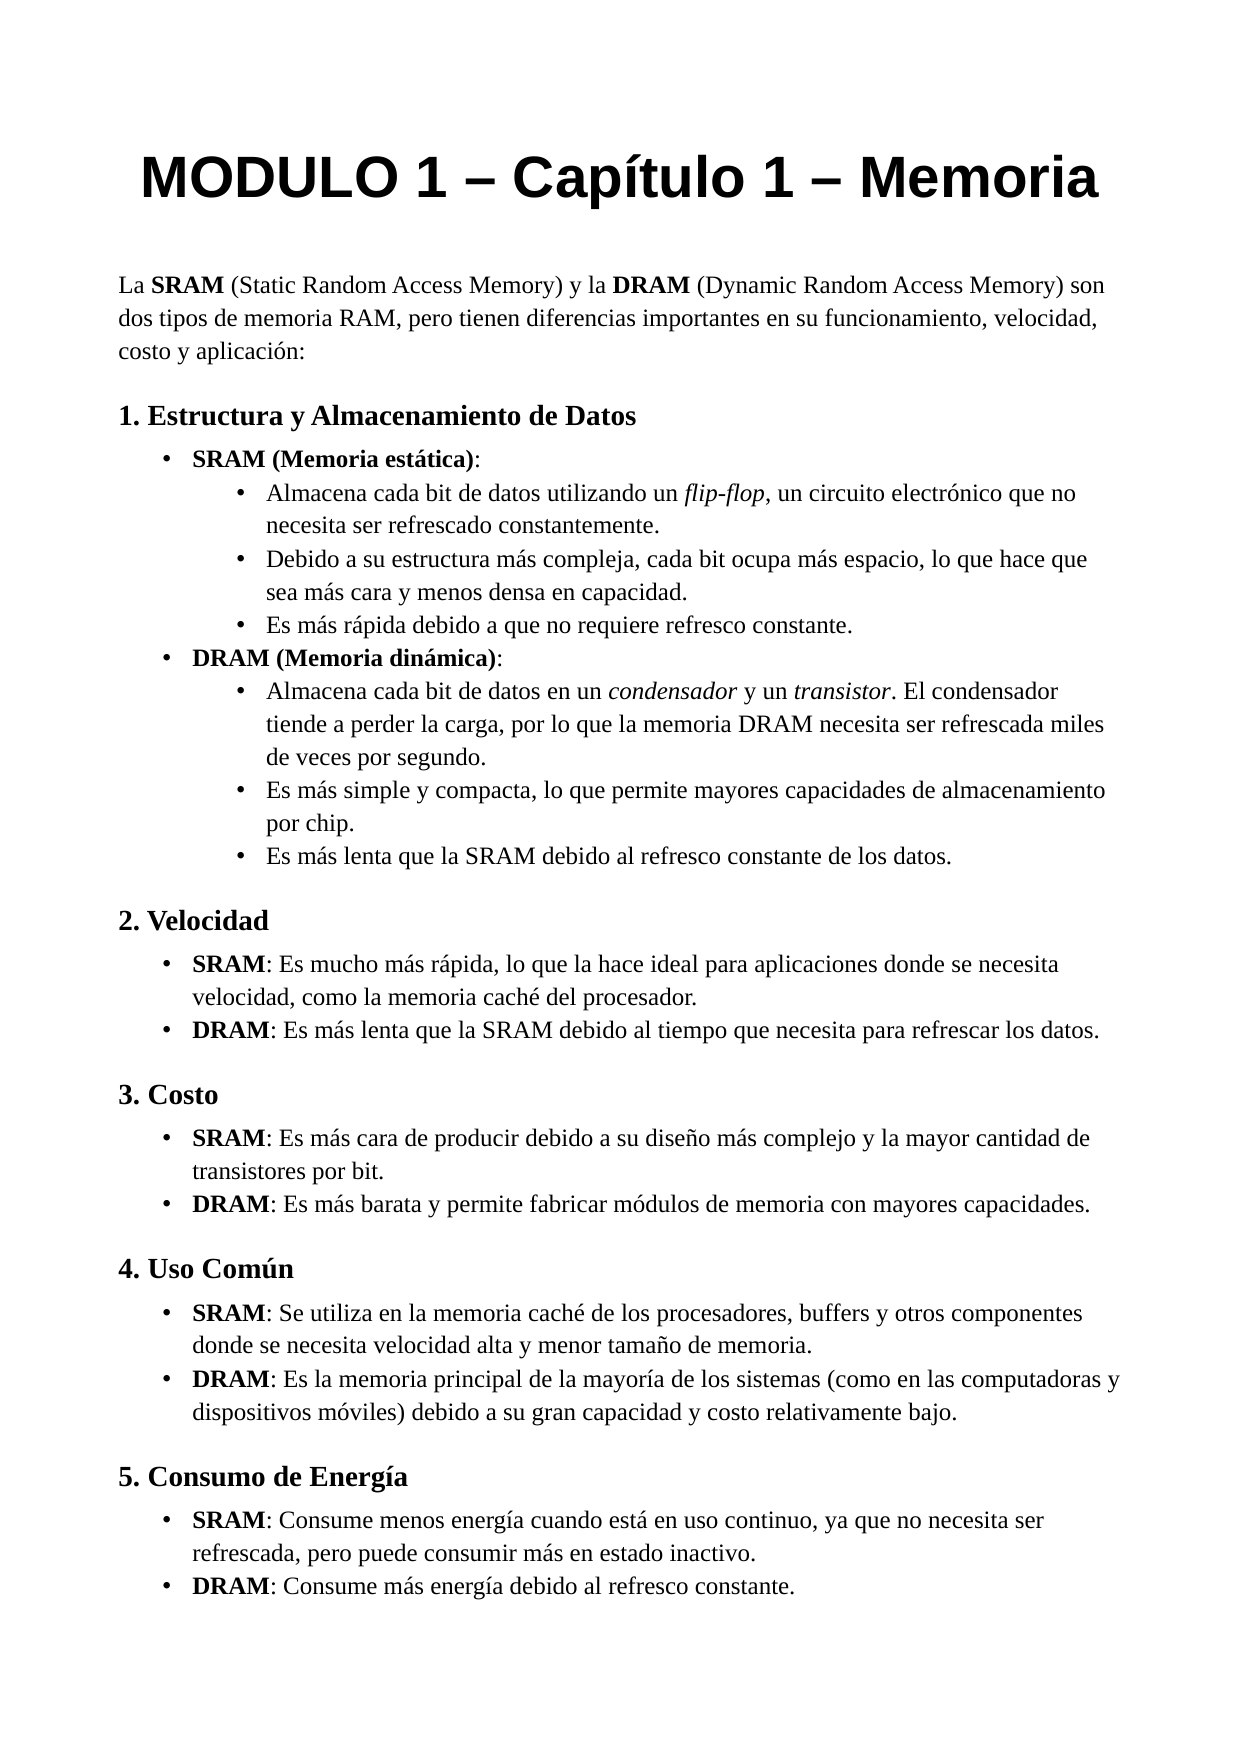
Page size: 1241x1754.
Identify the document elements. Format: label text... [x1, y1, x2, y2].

text La SRAM (Static Random Access Memory) y la DRAM (Dynamic Random Access Memory) son dos tipos de memoria RAM, pero tienen diferencias importantes en su funcionamiento, velocidad, costo y aplicación: [118, 270, 1122, 365]
list SRAM: Es más cara de producir debido a su diseño más complejo y la mayor cantidad de transistores por bit. [162, 1123, 1122, 1185]
list Almacena cada bit de datos utilizando un flip-flop, un circuito electrónico que no necesita ser refrescado constantemente. [236, 478, 1122, 539]
list SRAM: Consume menos energía cuando está en uso continuo, ya que no necesita ser refrescada, pero puede consumir más en estado inactivo. [162, 1505, 1122, 1567]
subtitle 1. Estructura y Almacenamiento de Datos [118, 398, 1122, 432]
list Debido a su estructura más compleja, cada bit ocupa más espacio, lo que hace que sea más cara y menos densa en capacidad. [236, 544, 1122, 605]
list DRAM: Consume más energía debido al refresco constante. [162, 1571, 1122, 1600]
list DRAM: Es más barata y permite fabricar módulos de memoria con mayores capacidades. [162, 1189, 1122, 1218]
list SRAM: Se utiliza en la memoria caché de los procesadores, buffers y otros componentes donde se necesita velocidad alta y menor tamaño de memoria. [162, 1298, 1122, 1359]
subtitle 3. Costo [118, 1077, 1122, 1111]
subtitle 5. Consumo de Energía [118, 1459, 1122, 1492]
subtitle 4. Uso Común [118, 1252, 1122, 1285]
list SRAM: Es mucho más rápida, lo que la hace ideal para aplicaciones donde se necesita velocidad, como la memoria caché del procesador. [162, 949, 1122, 1011]
list SRAM (Memoria estática): [162, 444, 1122, 473]
title MODULO 1 – Capítulo 1 – Memoria [118, 143, 1122, 210]
subtitle 2. Velocidad [118, 903, 1122, 937]
list Es más rápida debido a que no requiere refresco constante. [236, 610, 1122, 638]
list DRAM: Es la memoria principal de la mayoría de los sistemas (como en las computadoras y dispositivos móviles) debido a su gran capacidad y costo relativamente bajo. [162, 1364, 1122, 1425]
list Es más lenta que la SRAM debido al refresco constante de los datos. [236, 841, 1122, 869]
list DRAM (Memoria dinámica): [162, 643, 1122, 671]
list Es más simple y compacta, lo que permite mayores capacidades de almacenamiento por chip. [236, 775, 1122, 837]
list DRAM: Es más lenta que la SRAM debido al tiempo que necesita para refrescar los datos. [162, 1015, 1122, 1044]
list Almacena cada bit de datos en un condensador y un transistor. El condensador tiende a perder la carga, por lo que la memoria DRAM necesita ser refrescada miles de veces por segundo. [236, 676, 1122, 771]
